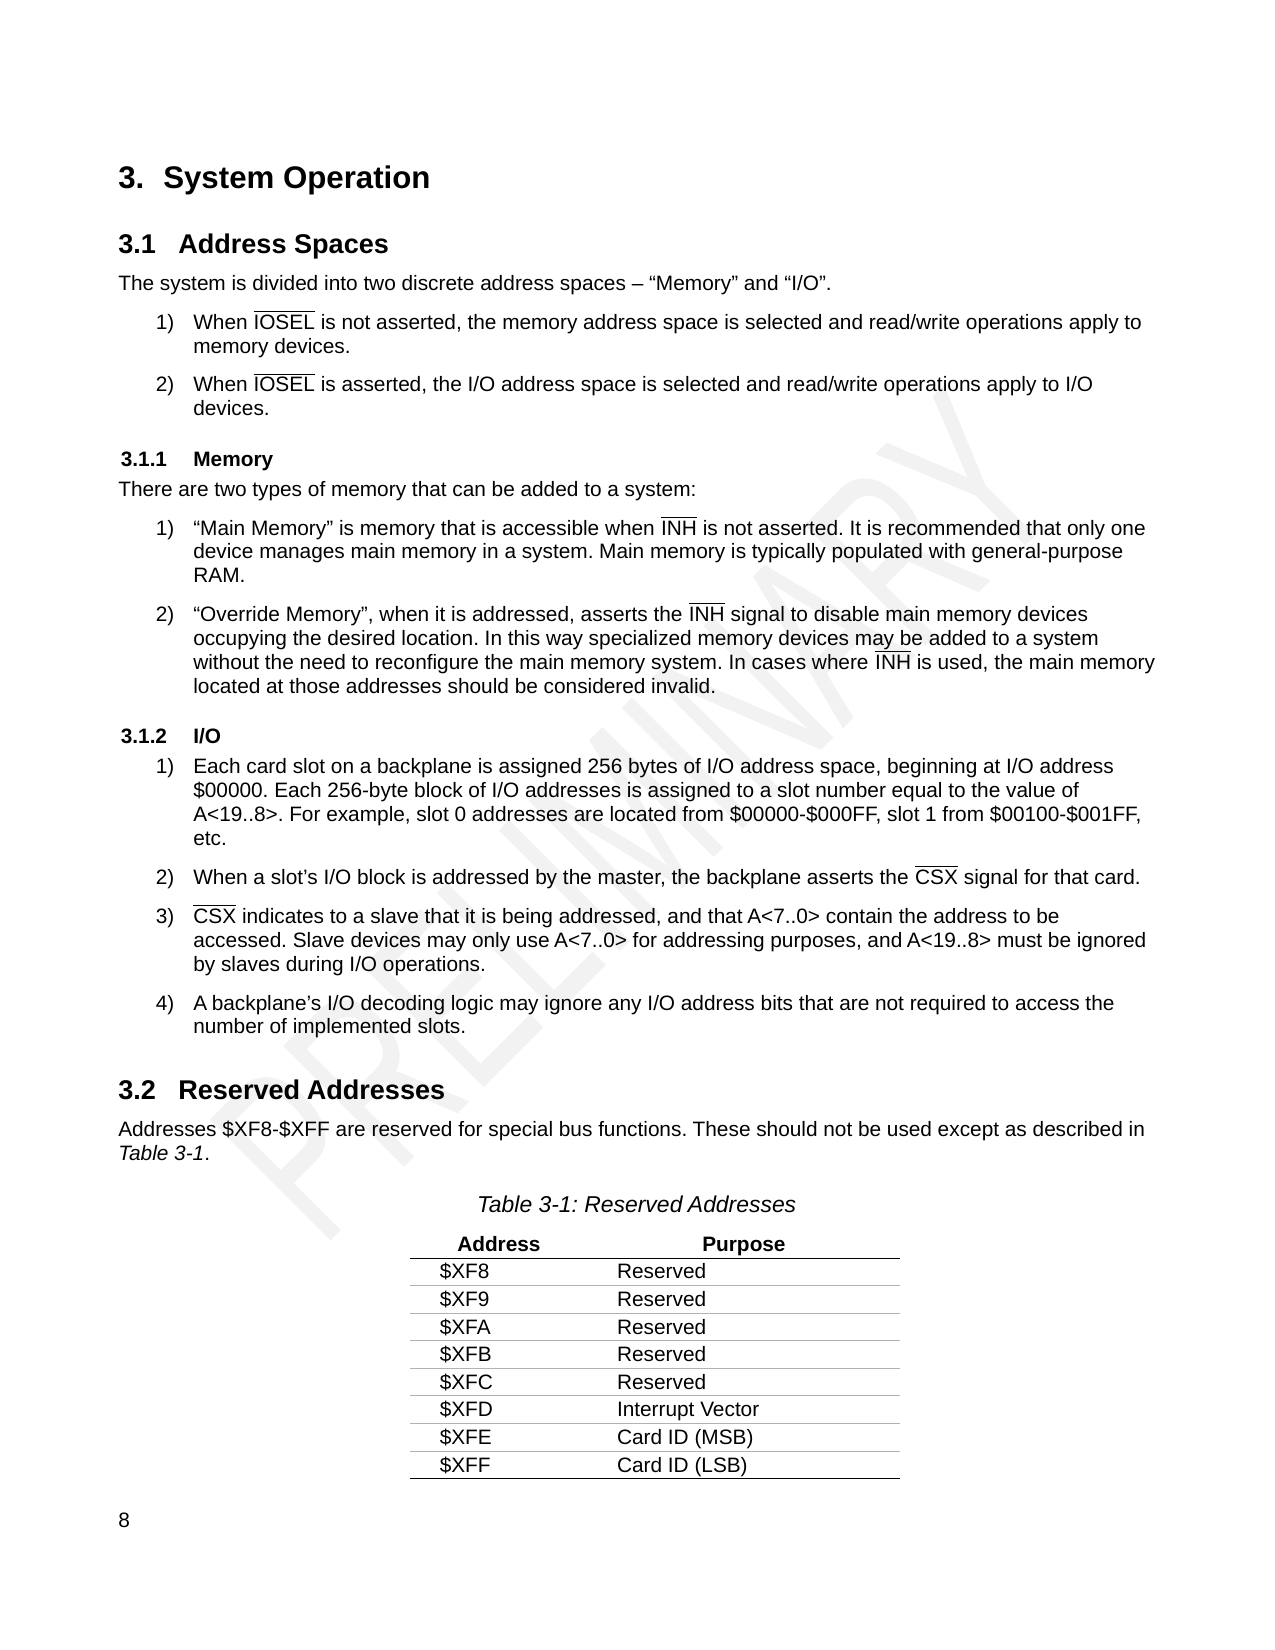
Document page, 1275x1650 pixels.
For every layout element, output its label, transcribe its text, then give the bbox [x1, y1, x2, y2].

subtitle [822, 724, 1157, 748]
subtitle Reserved Addresses [406, 1074, 1157, 1105]
list A backplane’s I/O decoding logic may ignore any I/O address bits that are not required to access the number of implemented slots. [156, 990, 433, 1038]
list CSX indicates to a slave that it is being addressed, and that A<7..0> contain the address to be accessed. Slave devices may only use A<7..0> for addressing purposes, and A<19..8> must be ignored by slaves during I/O operations. [470, 904, 1157, 976]
list “Main Memory” is memory that is accessible when INH is not asserted. It is recommended that only one device manages main memory in a system. Main memory is typically populated with general-purpose RAM. [156, 515, 865, 587]
table_cell Reserved [588, 1341, 900, 1368]
subtitle I/O [121, 724, 660, 748]
list When IOSEL is not asserted, the memory address space is selected and read/write operations apply to memory devices. [156, 309, 1157, 357]
table_cell $XFF [410, 1452, 587, 1478]
table_cell Interrupt Vector [588, 1396, 900, 1423]
subtitle Reserved Addresses [252, 1095, 290, 1105]
table_cell Reserved [588, 1369, 900, 1395]
table_cell Reserved [588, 1259, 900, 1285]
table_header Purpose [588, 1230, 900, 1257]
list “Main Memory” is memory that is accessible when INH is not asserted. It is recommended that only one device manages main memory in a system. Main memory is typically populated with general-purpose RAM. [916, 515, 1157, 587]
table_cell $XFC [410, 1369, 587, 1395]
list When a slot’s I/O block is addressed by the master, the backplane asserts the CSX signal for that card. [156, 865, 556, 889]
list When a slot’s I/O block is addressed by the master, the backplane asserts the CSX signal for that card. [681, 865, 1157, 889]
list Each card slot on a backplane is assigned 256 bytes of I/O address space, beginning at I/O address $00000. Each 256-byte block of I/O addresses is assigned to a slot number equal to the value of A<19..8>. For example, slot 0 addresses are located from $00000-$000FF, slot 1 from $00100-$001FF, etc. [631, 754, 1157, 850]
list When IOSEL is asserted, the I/O address space is selected and read/write operations apply to I/O devices. [156, 372, 1157, 420]
text Addresses $XF8-$XFF are reserved for special bus functions. These should not be used except as described in Table 3-1. [235, 1117, 308, 1164]
subtitle [717, 724, 814, 748]
subtitle [971, 447, 1157, 471]
table_cell $XFA [410, 1314, 587, 1340]
subtitle System Operation [118, 159, 1157, 195]
list A backplane’s I/O decoding logic may ignore any I/O address bits that are not required to access the number of implemented slots. [440, 990, 1157, 1038]
subtitle Address Spaces [118, 228, 1157, 259]
list Each card slot on a backplane is assigned 256 bytes of I/O address space, beginning at I/O address $00000. Each 256-byte block of I/O addresses is assigned to a slot number equal to the value of A<19..8>. For example, slot 0 addresses are located from $00000-$000FF, slot 1 from $00100-$001FF, etc. [156, 754, 656, 850]
table_cell $XFE [410, 1424, 587, 1451]
text [983, 477, 1157, 501]
list “Override Memory”, when it is addressed, asserts the INH signal to disable main memory devices occupying the desired location. In this way specialized memory devices may be added to a system without the need to reconfigure the main memory system. In cases where INH is used, the main memory located at those addresses should be considered invalid. [156, 602, 824, 698]
table_cell Card ID (MSB) [588, 1424, 900, 1451]
list “Override Memory”, when it is addressed, asserts the INH signal to disable main memory devices occupying the desired location. In this way specialized memory devices may be added to a system without the need to reconfigure the main memory system. In cases where INH is used, the main memory located at those addresses should be considered invalid. [828, 602, 1157, 698]
subtitle Memory [121, 447, 913, 471]
subtitle [900, 447, 964, 471]
text There are two types of memory that can be added to a system: [118, 477, 979, 501]
text Addresses $XF8-$XFF are reserved for special bus functions. These should not be used except as described in Table 3-1. [314, 1117, 400, 1164]
subtitle Reserved Addresses [118, 1074, 316, 1105]
table_cell Card ID (LSB) [588, 1452, 900, 1478]
table_cell Reserved [588, 1314, 900, 1340]
text Addresses $XF8-$XFF are reserved for special bus functions. These should not be used except as described in Table 3-1. [376, 1117, 1157, 1164]
text [118, 1191, 306, 1217]
subtitle Reserved Addresses [333, 1074, 369, 1086]
subtitle Reserved Addresses [308, 1083, 341, 1105]
subtitle Reserved Addresses [367, 1084, 436, 1105]
table_cell Reserved [588, 1286, 900, 1313]
table_cell $XFB [410, 1341, 587, 1368]
text Table 3-1: Reserved Addresses [303, 1191, 1157, 1217]
subtitle [660, 724, 719, 748]
table_cell $XF9 [410, 1286, 587, 1313]
list CSX indicates to a slave that it is being addressed, and that A<7..0> contain the address to be accessed. Slave devices may only use A<7..0> for addressing purposes, and A<19..8> must be ignored by slaves during I/O operations. [156, 904, 518, 976]
table_header Address [410, 1230, 587, 1257]
table_cell $XF8 [410, 1259, 587, 1285]
list Each card slot on a backplane is assigned 256 bytes of I/O address space, beginning at I/O address $00000. Each 256-byte block of I/O addresses is assigned to a slot number equal to the value of A<19..8>. For example, slot 0 addresses are located from $00000-$000FF, slot 1 from $00100-$001FF, etc. [616, 760, 705, 850]
text The system is divided into two discrete address spaces – “Memory” and “I/O”. [118, 271, 1157, 295]
text Addresses $XF8-$XFF are reserved for special bus functions. These should not be used except as described in Table 3-1. [118, 1117, 253, 1164]
table_cell $XFD [410, 1396, 587, 1423]
